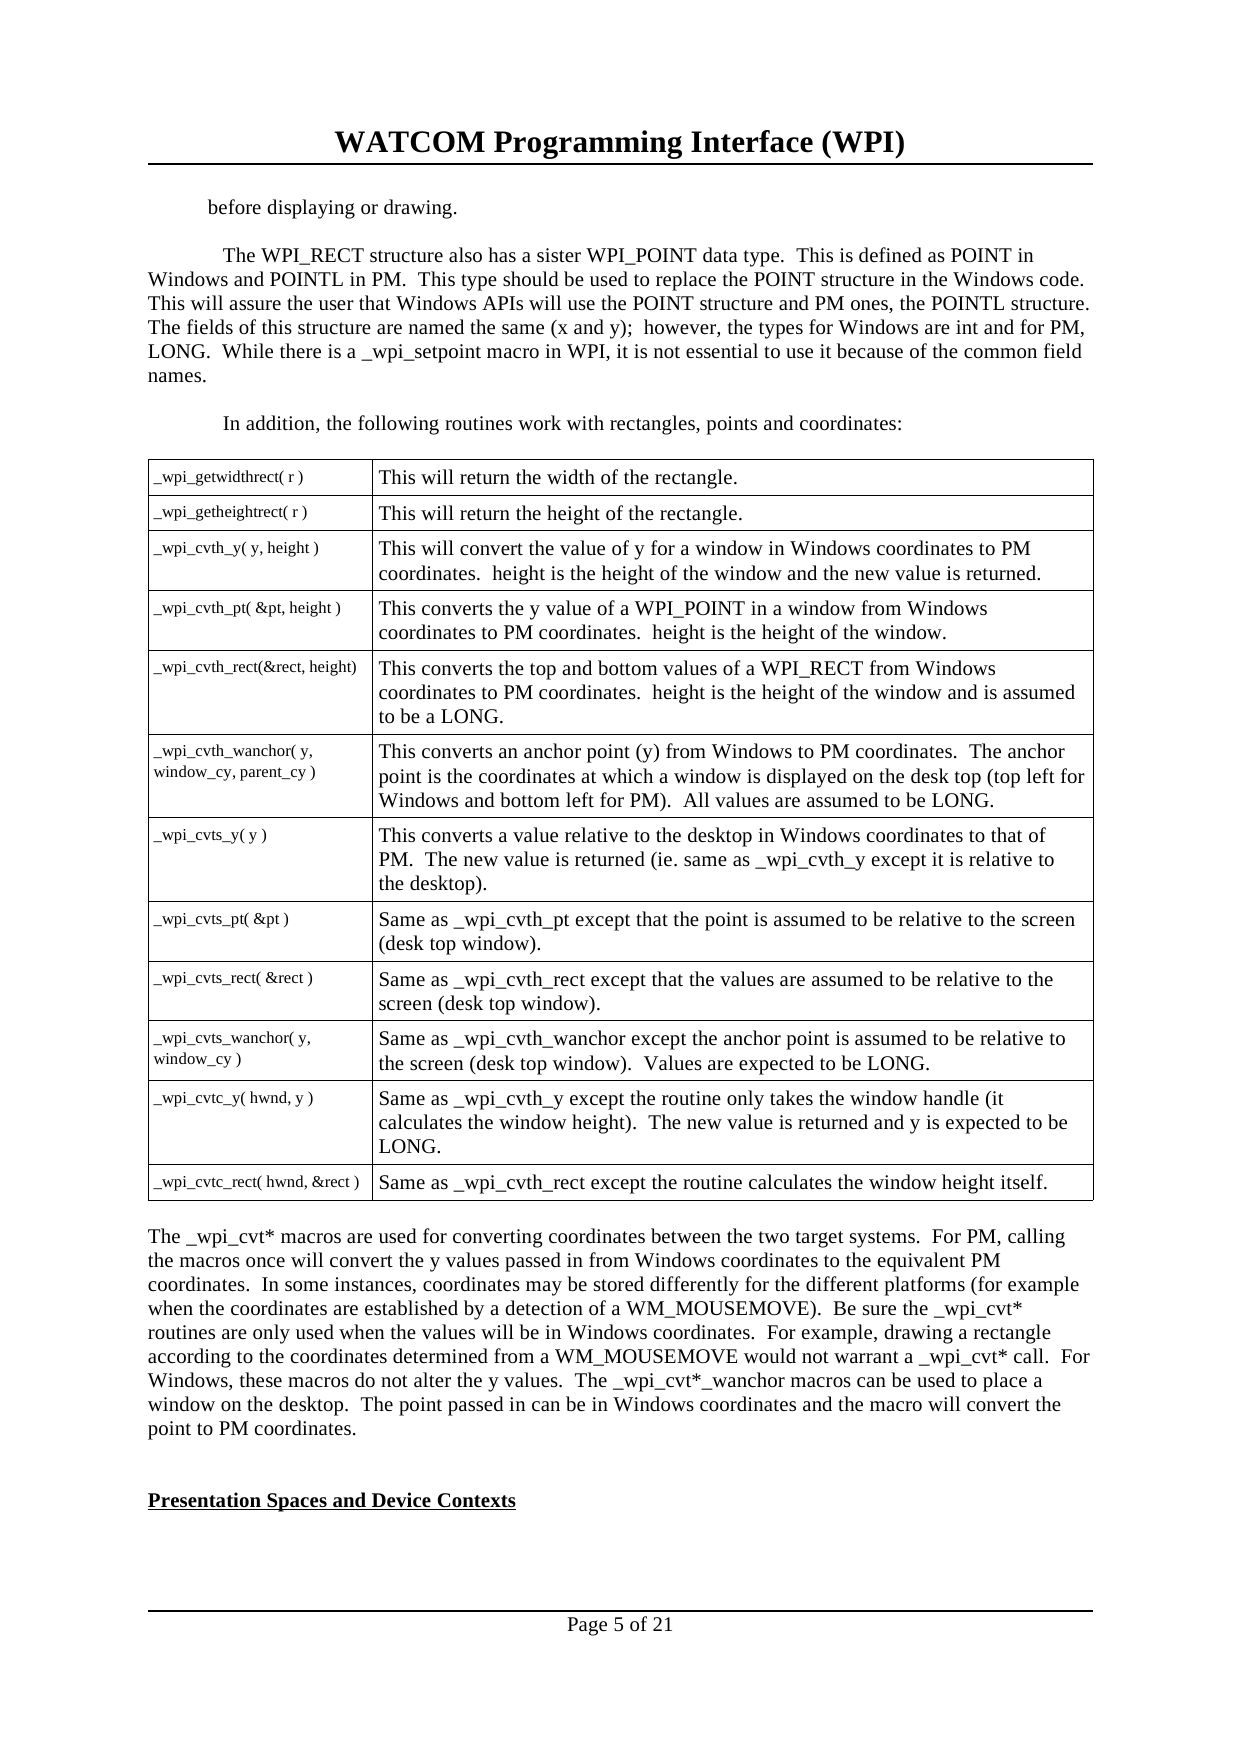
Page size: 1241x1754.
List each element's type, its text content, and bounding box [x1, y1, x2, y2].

table_cell This converts a value relative to the desktop in Windows coordinates to that of PM. The new value is returned (ie. same as _wpi_cvth_y except it is relative to the desktop). [373, 818, 1093, 901]
table_cell This converts the top and bottom values of a WPI_RECT from Windows coordinates to PM coordinates. height is the height of the window and is assumed to be a LONG. [373, 651, 1093, 733]
table_cell _wpi_cvtc_rect( hwnd, &rect ) [149, 1165, 372, 1199]
text The _wpi_cvt* macros are used for converting coordinates between the two target systems. For PM, calling the macros once will convert the y values passed in from Windows coordinates to the equivalent PM coordinates. In some instances, coordinates may be stored differently for the different platforms (for example when the coordinates are established by a detection of a WM_MOUSEMOVE). Be sure the _wpi_cvt* routines are only used when the values will be in Windows coordinates. For example, drawing a rectangle according to the coordinates determined from a WM_MOUSEMOVE would not warrant a _wpi_cvt* call. For Windows, these macros do not alter the y values. The _wpi_cvt*_wanchor macros can be used to place a window on the desktop. The point passed in can be in Windows coordinates and the macro will convert the point to PM coordinates. [148, 1224, 1093, 1440]
table_cell _wpi_cvts_wanchor( y, window_cy ) [149, 1021, 372, 1080]
table_cell _wpi_cvth_wanchor( y, window_cy, parent_cy ) [149, 735, 372, 817]
table_cell This converts the y value of a WPI_POINT in a window from Windows coordinates to PM coordinates. height is the height of the window. [373, 591, 1093, 650]
table_cell This will return the height of the rectangle. [373, 496, 1093, 530]
table_header _wpi_getwidthrect( r ) [149, 460, 372, 495]
table_cell This converts an anchor point (y) from Windows to PM coordinates. The anchor point is the coordinates at which a window is displayed on the desk top (top left for Windows and bottom left for PM). All values are assumed to be LONG. [373, 735, 1093, 817]
table_cell Same as _wpi_cvth_wanchor except the anchor point is assumed to be relative to the screen (desk top window). Values are expected to be LONG. [373, 1021, 1093, 1080]
text In addition, the following routines work with rectangles, points and coordinates: [148, 411, 1093, 435]
table_cell Same as _wpi_cvth_rect except the routine calculates the window height itself. [373, 1165, 1093, 1199]
table_cell _wpi_cvts_rect( &rect ) [149, 962, 372, 1020]
table_cell _wpi_getheightrect( r ) [149, 496, 372, 530]
table_cell This will convert the value of y for a window in Windows coordinates to PM coordinates. height is the height of the window and the new value is returned. [373, 531, 1093, 590]
table_cell _wpi_cvtc_y( hwnd, y ) [149, 1081, 372, 1164]
table_header This will return the width of the rectangle. [373, 460, 1093, 495]
text Presentation Spaces and Device Contexts [148, 1488, 1093, 1512]
table_cell Same as _wpi_cvth_rect except that the values are assumed to be relative to the screen (desk top window). [373, 962, 1093, 1020]
text before displaying or drawing. [208, 194, 1093, 218]
table_cell _wpi_cvth_y( y, height ) [149, 531, 372, 590]
table_cell _wpi_cvth_rect(&rect, height) [149, 651, 372, 733]
table_cell Same as _wpi_cvth_pt except that the point is assumed to be relative to the screen (desk top window). [373, 902, 1093, 961]
table_cell _wpi_cvts_y( y ) [149, 818, 372, 901]
text The WPI_RECT structure also has a sister WPI_POINT data type. This is defined as POINT in Windows and POINTL in PM. This type should be used to replace the POINT structure in the Windows code. This will assure the user that Windows APIs will use the POINT structure and PM ones, the POINTL structure. The fields of this structure are named the same (x and y); however, the types for Windows are int and for PM, LONG. While there is a _wpi_setpoint macro in WPI, it is not essential to use it because of the common field names. [148, 243, 1093, 387]
table_cell _wpi_cvth_pt( &pt, height ) [149, 591, 372, 650]
table_cell Same as _wpi_cvth_y except the routine only takes the window handle (it calculates the window height). The new value is returned and y is expected to be LONG. [373, 1081, 1093, 1164]
table_cell _wpi_cvts_pt( &pt ) [149, 902, 372, 961]
